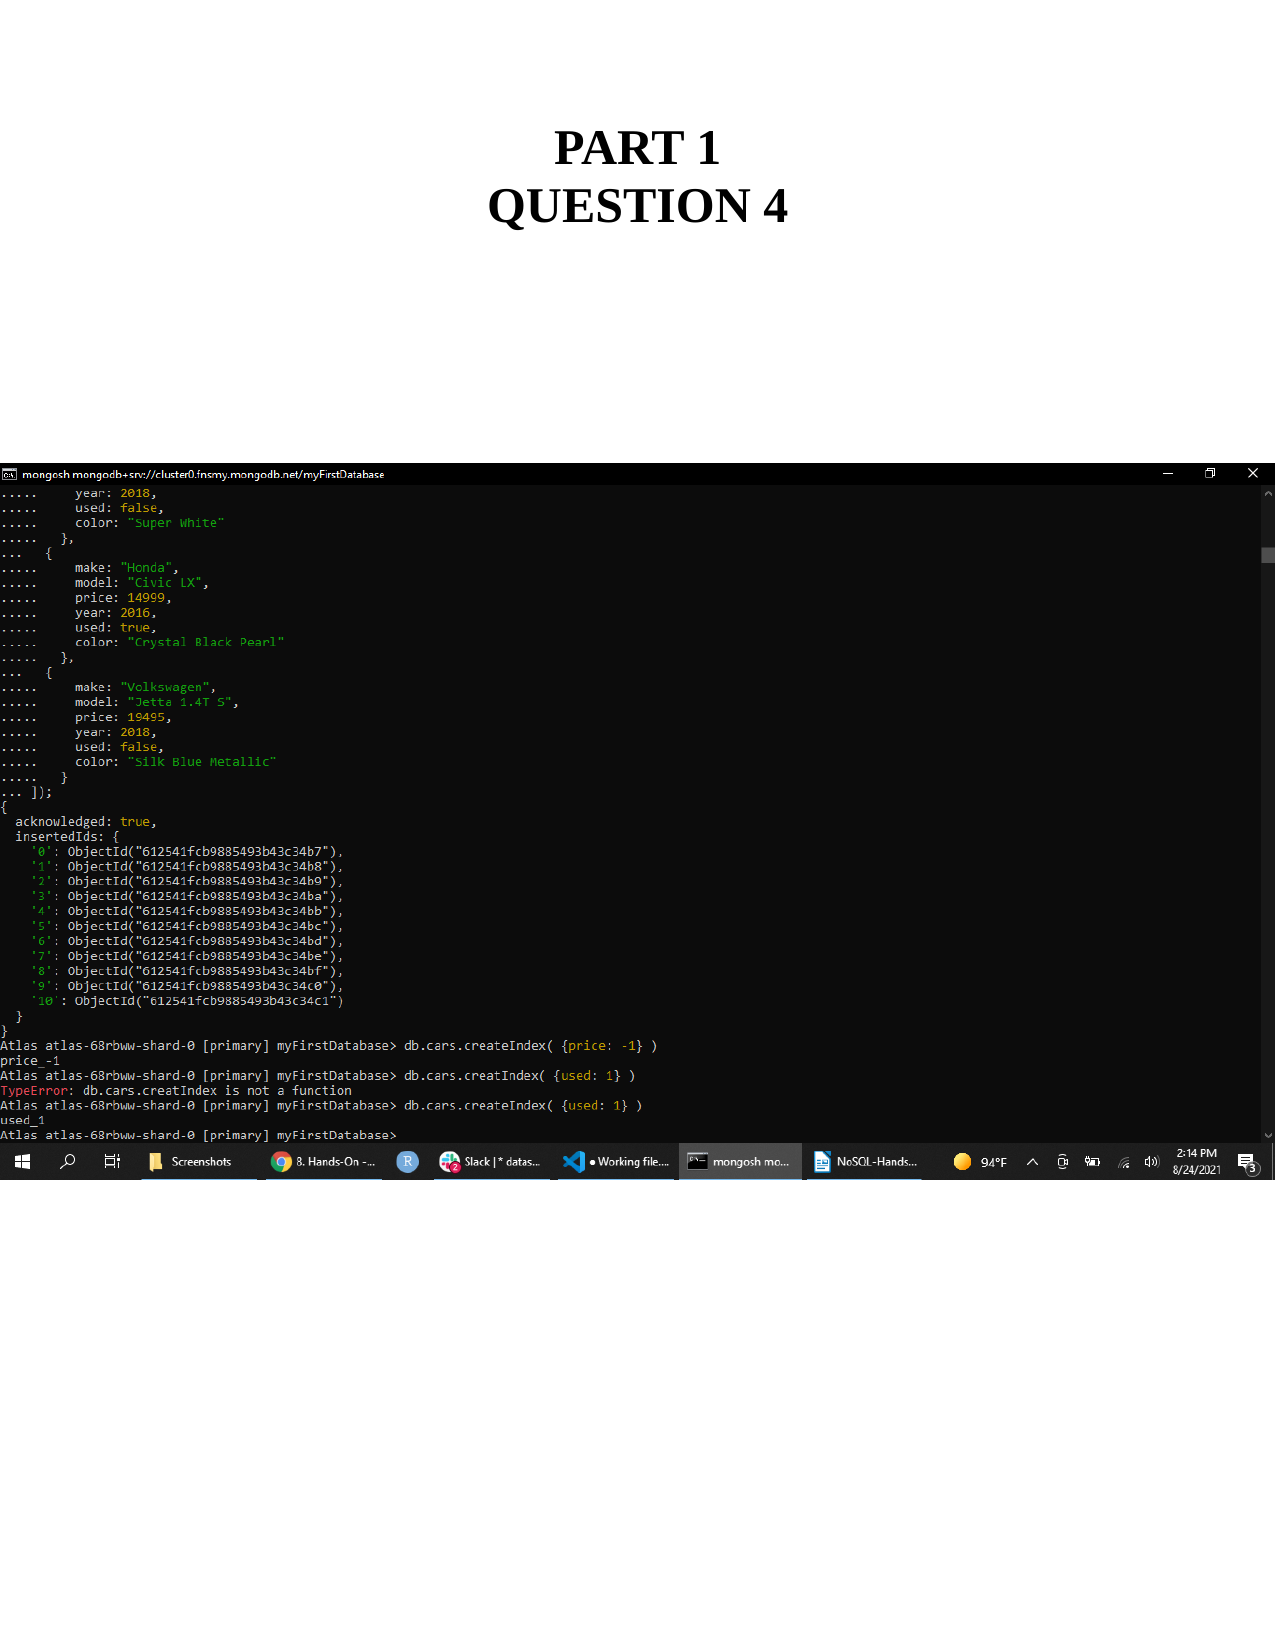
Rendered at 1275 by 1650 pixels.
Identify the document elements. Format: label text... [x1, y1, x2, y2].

text PART 1 [118, 118, 1157, 176]
text QUESTION 4 [118, 176, 1157, 233]
picture [0, 463, 1275, 1180]
